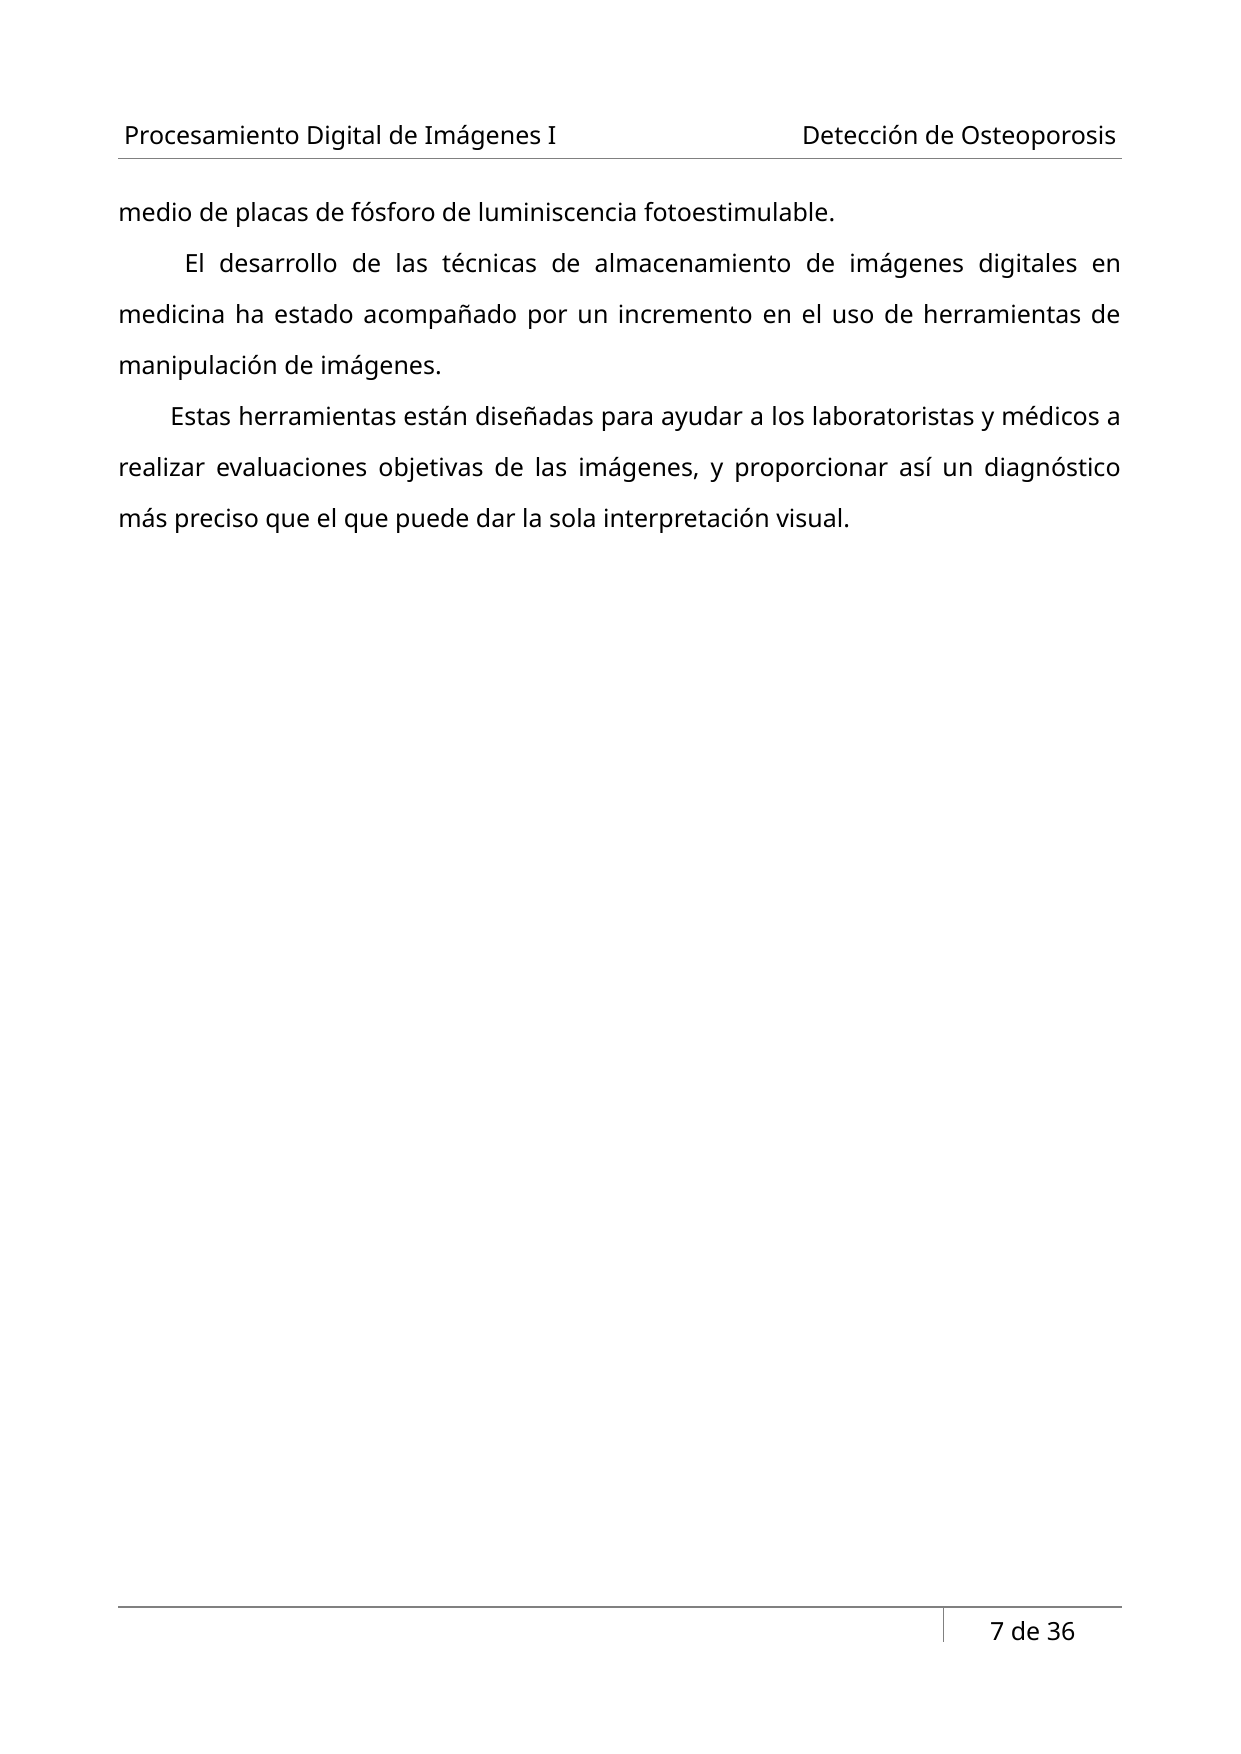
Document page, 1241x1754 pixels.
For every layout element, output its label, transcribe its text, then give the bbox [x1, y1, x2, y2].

text El desarrollo de las técnicas de almacenamiento de imágenes digitales en medicina ha estado acompañado por un incremento en el uso de herramientas de manipulación de imágenes. [118, 246, 1122, 382]
text Estas herramientas están diseñadas para ayudar a los laboratoristas y médicos a realizar evaluaciones objetivas de las imágenes, y proporcionar así un diagnóstico más preciso que el que puede dar la sola interpretación visual. [118, 399, 1122, 535]
text medio de placas de fósforo de luminiscencia fotoestimulable. [118, 195, 1122, 229]
